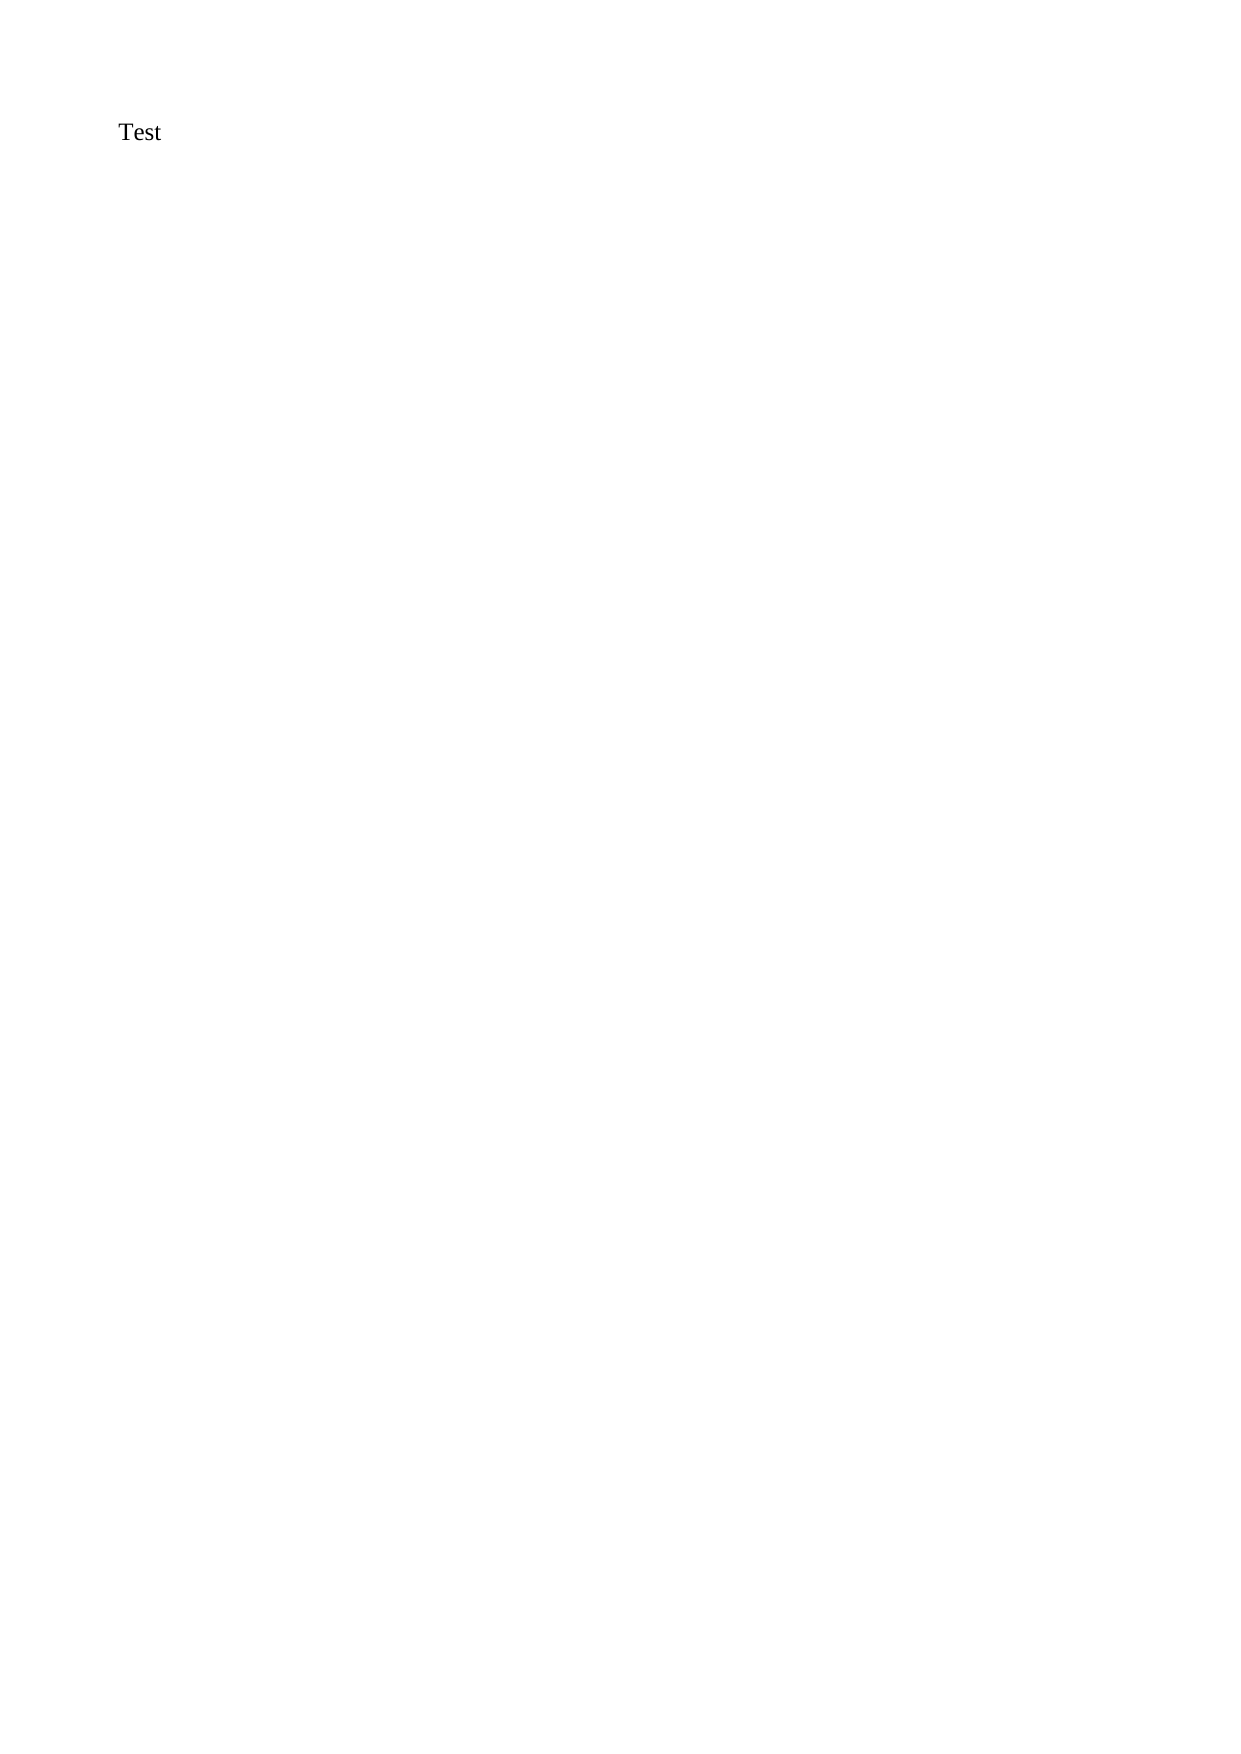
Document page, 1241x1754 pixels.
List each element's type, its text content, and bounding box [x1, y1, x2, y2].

text Test [118, 118, 1122, 146]
